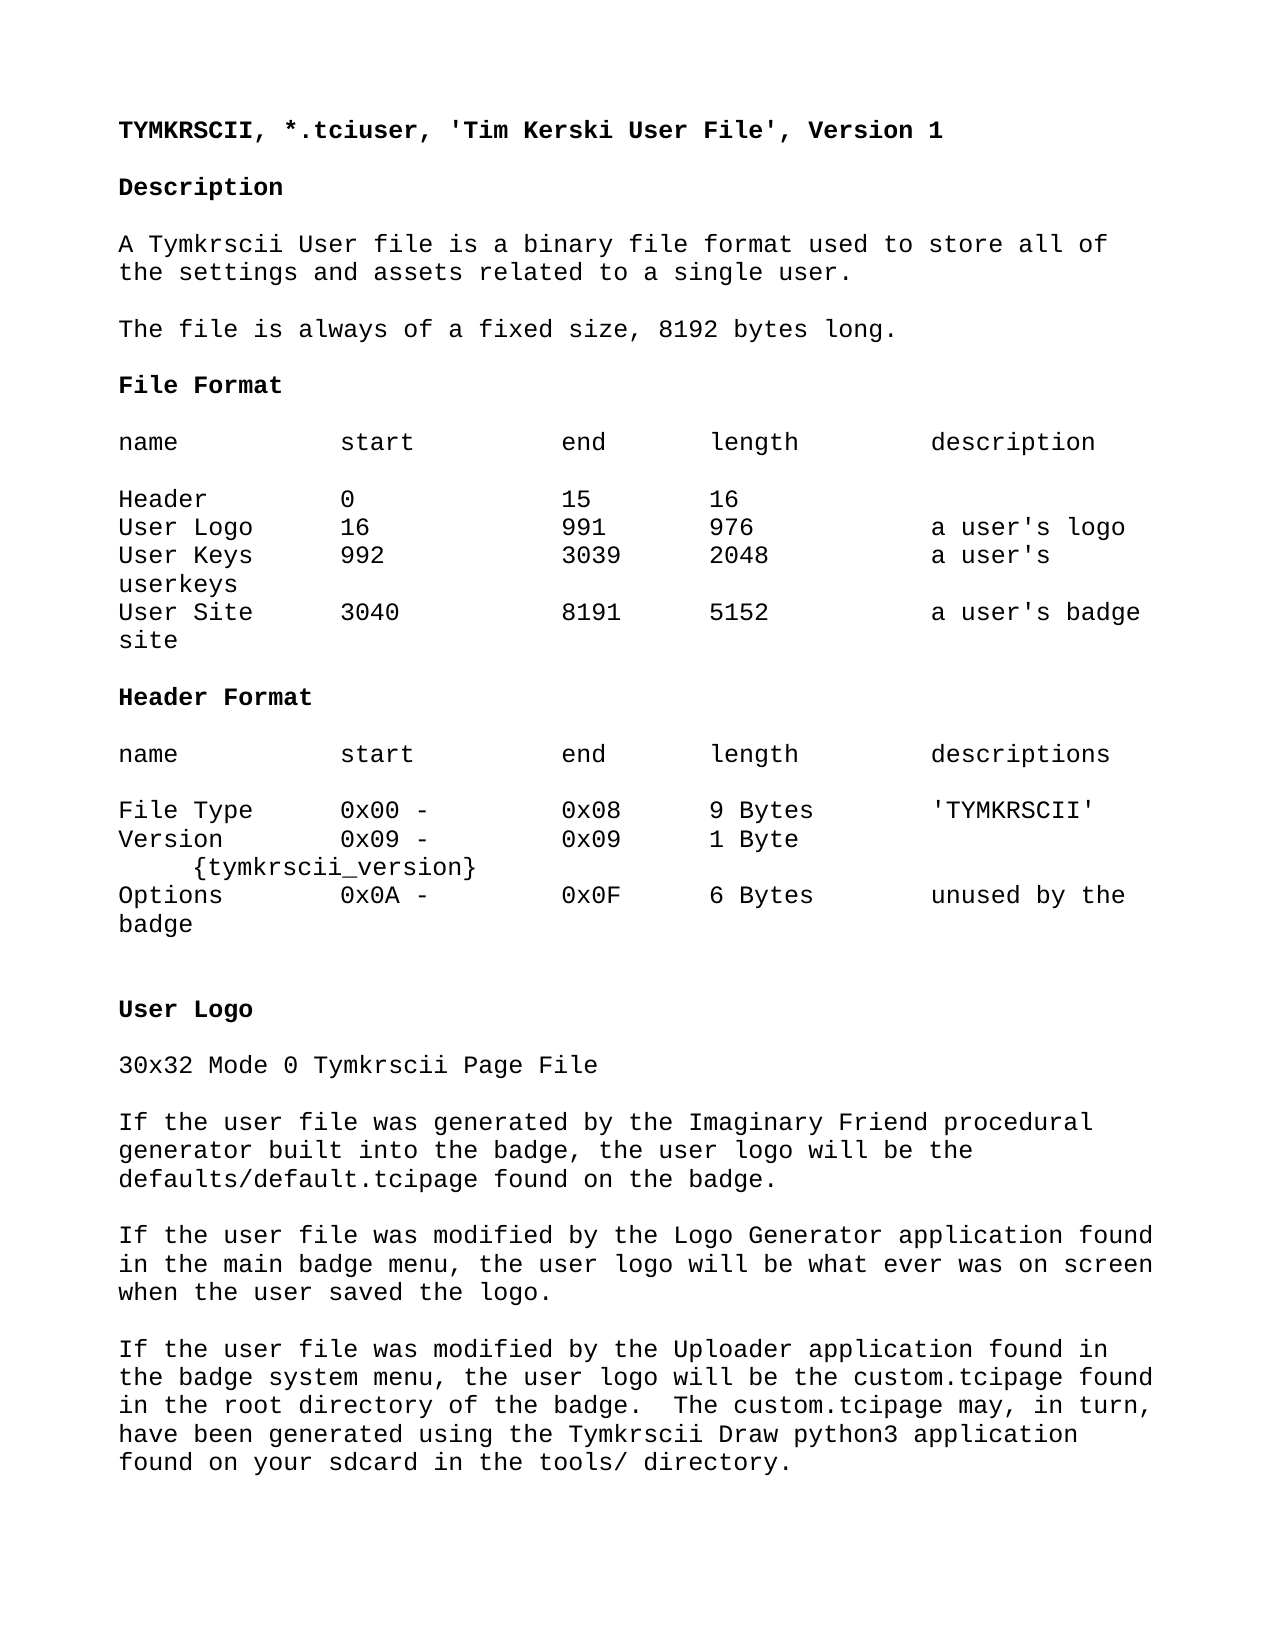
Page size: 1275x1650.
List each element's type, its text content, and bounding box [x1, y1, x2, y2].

text If the user file was modified by the Logo Generator application found in the main badge menu, the user logo will be what ever was on screen when the user saved the logo. [118, 1223, 1157, 1308]
text File Format [118, 373, 1157, 401]
text User Site 3040 8191 5152 a user's badge site [118, 600, 1157, 656]
text A Tymkrscii User file is a binary file format used to store all of the settings and assets related to a single user. [118, 231, 1157, 288]
text Header Format [118, 685, 1157, 713]
text Description [118, 175, 1157, 203]
text User Keys 992 3039 2048 a user's userkeys [118, 543, 1157, 600]
text The file is always of a fixed size, 8192 bytes long. [118, 316, 1157, 345]
text name start end length descriptions [118, 741, 1157, 770]
text User Logo 16 991 976 a user's logo [118, 515, 1157, 543]
text name start end length description [118, 430, 1157, 458]
text 30x32 Mode 0 Tymkrscii Page File [118, 1053, 1157, 1081]
text File Type 0x00 - 0x08 9 Bytes 'TYMKRSCII' [118, 798, 1157, 826]
text If the user file was modified by the Uploader application found in the badge system menu, the user logo will be the custom.tcipage found in the root directory of the badge. The custom.tcipage may, in turn, have been generated using the Tymkrscii Draw python3 application found on your sdcard in the tools/ directory. [118, 1336, 1157, 1478]
text Options 0x0A - 0x0F 6 Bytes unused by the badge [118, 883, 1157, 940]
text Header 0 15 16 [118, 486, 1157, 515]
text Version 0x09 - 0x09 1 Byte {tymkrscii_version} [118, 826, 1157, 883]
text TYMKRSCII, *.tciuser, 'Tim Kerski User File', Version 1 [118, 118, 1157, 146]
text User Logo [118, 996, 1157, 1025]
text If the user file was generated by the Imaginary Friend procedural generator built into the badge, the user logo will be the defaults/default.tcipage found on the badge. [118, 1110, 1157, 1195]
